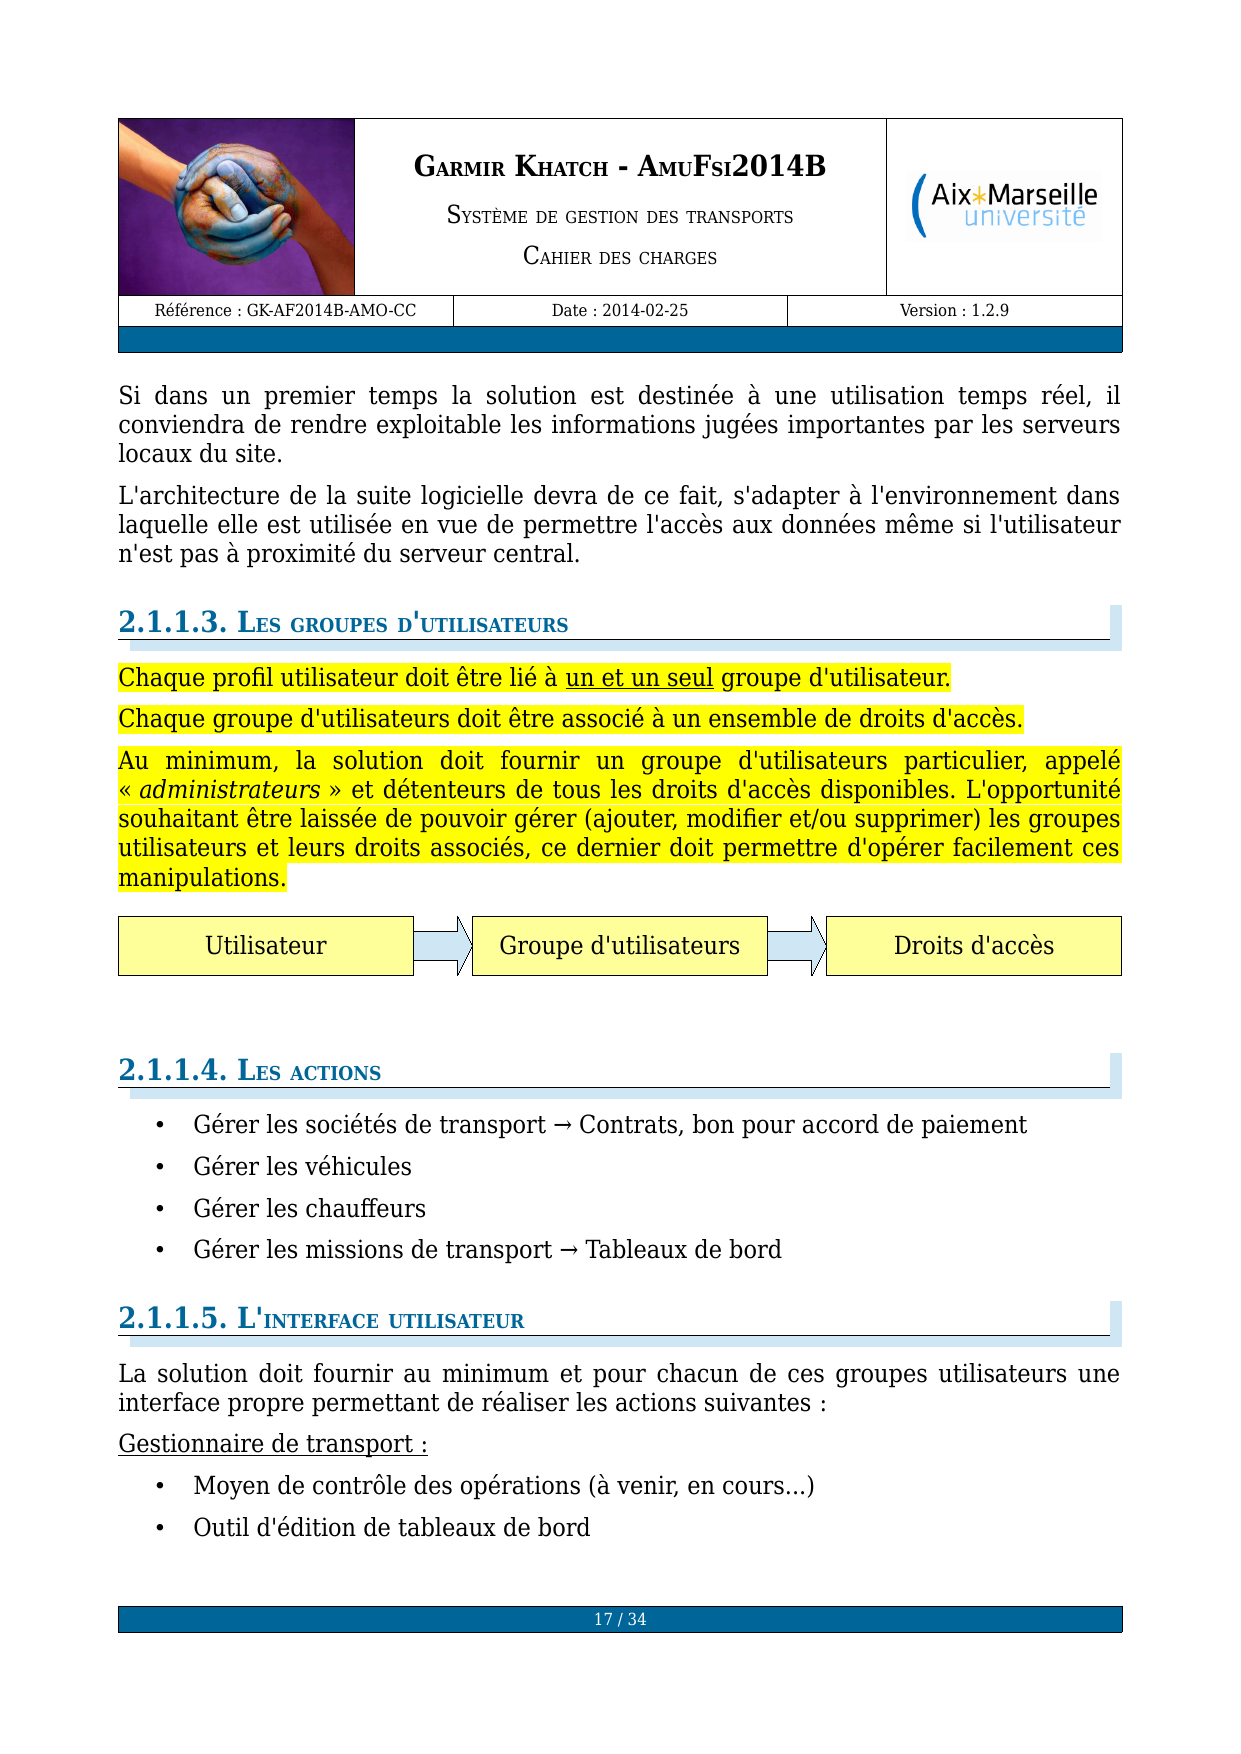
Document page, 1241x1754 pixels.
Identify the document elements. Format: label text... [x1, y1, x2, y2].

list Gérer les sociétés de transport → Contrats, bon pour accord de paiement [156, 1111, 1122, 1140]
subtitle Les actions [118, 1053, 1110, 1087]
subtitle L'interface utilisateur [118, 1301, 1110, 1335]
list Moyen de contrôle des opérations (à venir, en cours...) [156, 1471, 1122, 1500]
list Gérer les missions de transport → Tableaux de bord [156, 1236, 1122, 1265]
list Outil d'édition de tableaux de bord [156, 1513, 1122, 1542]
text Au minimum, la solution doit fournir un groupe d'utilisateurs particulier, appelé « administrateurs » et détenteurs de tous les droits d'accès disponibles. L'opportunité souhaitant être laissée de pouvoir gérer (ajouter, modifier et/ou supprimer) les groupes utilisateurs et leurs droits associés, ce dernier doit permettre d'opérer facilement ces manipulations. [118, 746, 1122, 892]
text Chaque groupe d'utilisateurs doit être associé à un ensemble de droits d'accès. [118, 704, 1122, 734]
list Gérer les véhicules [156, 1152, 1122, 1181]
text Si dans un premier temps la solution est destinée à une utilisation temps réel, il conviendra de rendre exploitable les informations jugées importantes par les serveurs locaux du site. [118, 381, 1122, 469]
text L'architecture de la suite logicielle devra de ce fait, s'adapter à l'environnement dans laquelle elle est utilisée en vue de permettre l'accès aux données même si l'utilisateur n'est pas à proximité du serveur central. [118, 481, 1122, 569]
text Chaque profil utilisateur doit être lié à un et un seul groupe d'utilisateur. [118, 663, 1122, 692]
picture [887, 126, 1122, 288]
text La solution doit fournir au minimum et pour chacun de ces groupes utilisateurs une interface propre permettant de réaliser les actions suivantes : [118, 1359, 1122, 1417]
subtitle Les groupes d'utilisateurs [118, 605, 1110, 639]
list Gérer les chauffeurs [156, 1194, 1122, 1223]
text Gestionnaire de transport : [118, 1429, 1122, 1459]
picture [119, 119, 354, 295]
